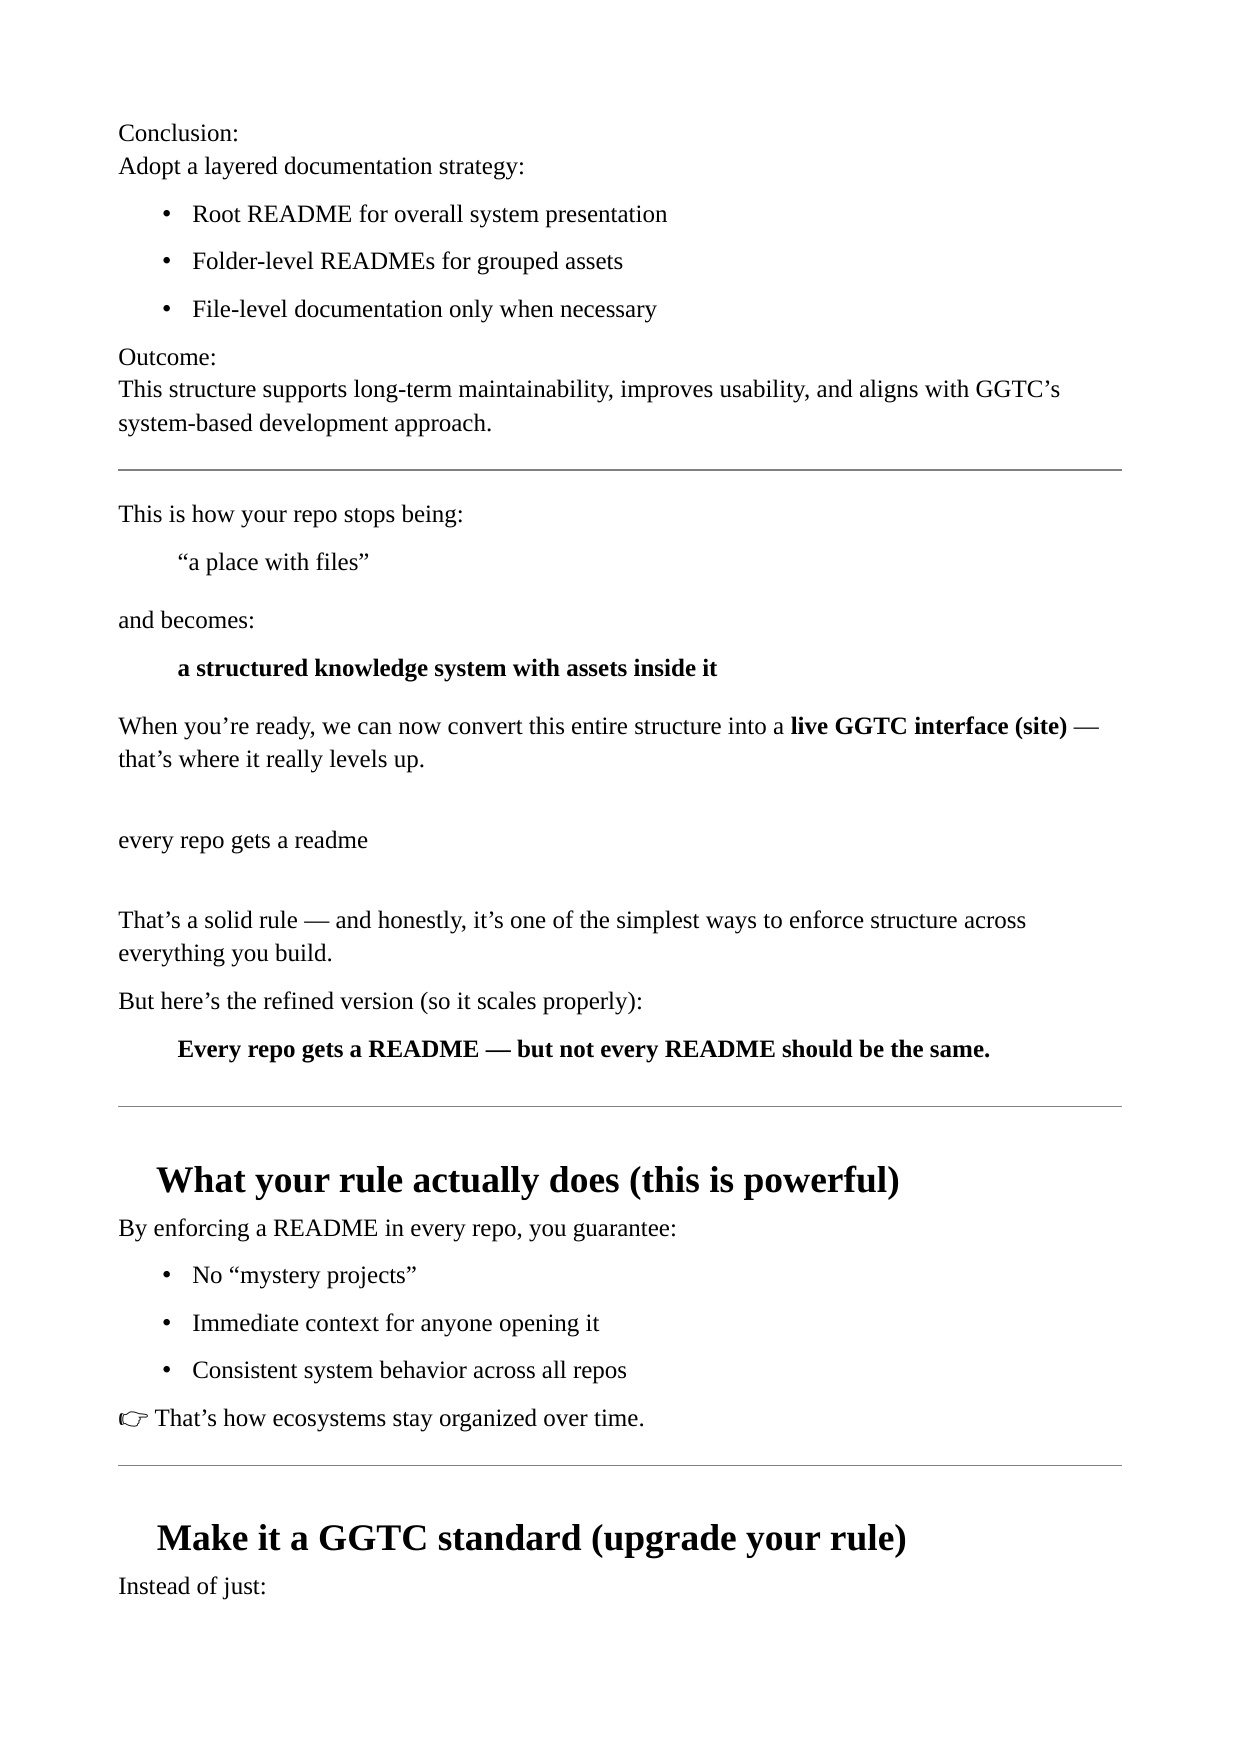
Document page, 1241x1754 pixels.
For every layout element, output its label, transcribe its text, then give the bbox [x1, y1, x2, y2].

subtitle 🧠 What your rule actually does (this is powerful) [118, 1157, 1122, 1200]
text 👉 That’s how ecosystems stay organized over time. [118, 1403, 1122, 1432]
text Every repo gets a README — but not every README should be the same. [177, 1034, 1063, 1062]
text “a place with files” [177, 547, 1063, 576]
text By enforcing a README in every repo, you guarantee: [118, 1213, 1122, 1241]
list No “mystery projects” [162, 1260, 1122, 1289]
text Instead of just: [118, 1571, 1122, 1600]
text When you’re ready, we can now convert this entire structure into a live GGTC interface (site) — that’s where it really levels up. [118, 711, 1122, 773]
list Immediate context for anyone opening it [162, 1308, 1122, 1337]
text This is how your repo stops being: [118, 499, 1122, 528]
list Consistent system behavior across all repos [162, 1355, 1122, 1384]
text But here’s the refined version (so it scales properly): [118, 986, 1122, 1015]
subtitle 🔧 Make it a GGTC standard (upgrade your rule) [118, 1516, 1122, 1559]
list Root README for overall system presentation [162, 199, 1122, 227]
list Folder-level READMEs for grouped assets [162, 246, 1122, 275]
text every repo gets a readme [118, 825, 1122, 853]
text a structured knowledge system with assets inside it [177, 653, 1063, 682]
list File-level documentation only when necessary [162, 294, 1122, 323]
text Conclusion: Adopt a layered documentation strategy: [118, 118, 1122, 180]
text That’s a solid rule — and honestly, it’s one of the simplest ways to enforce structure across everything you build. [118, 905, 1122, 967]
text Outcome: This structure supports long-term maintainability, improves usability, and aligns with GGTC’s system-based development approach. [118, 342, 1122, 436]
text and becomes: [118, 605, 1122, 634]
